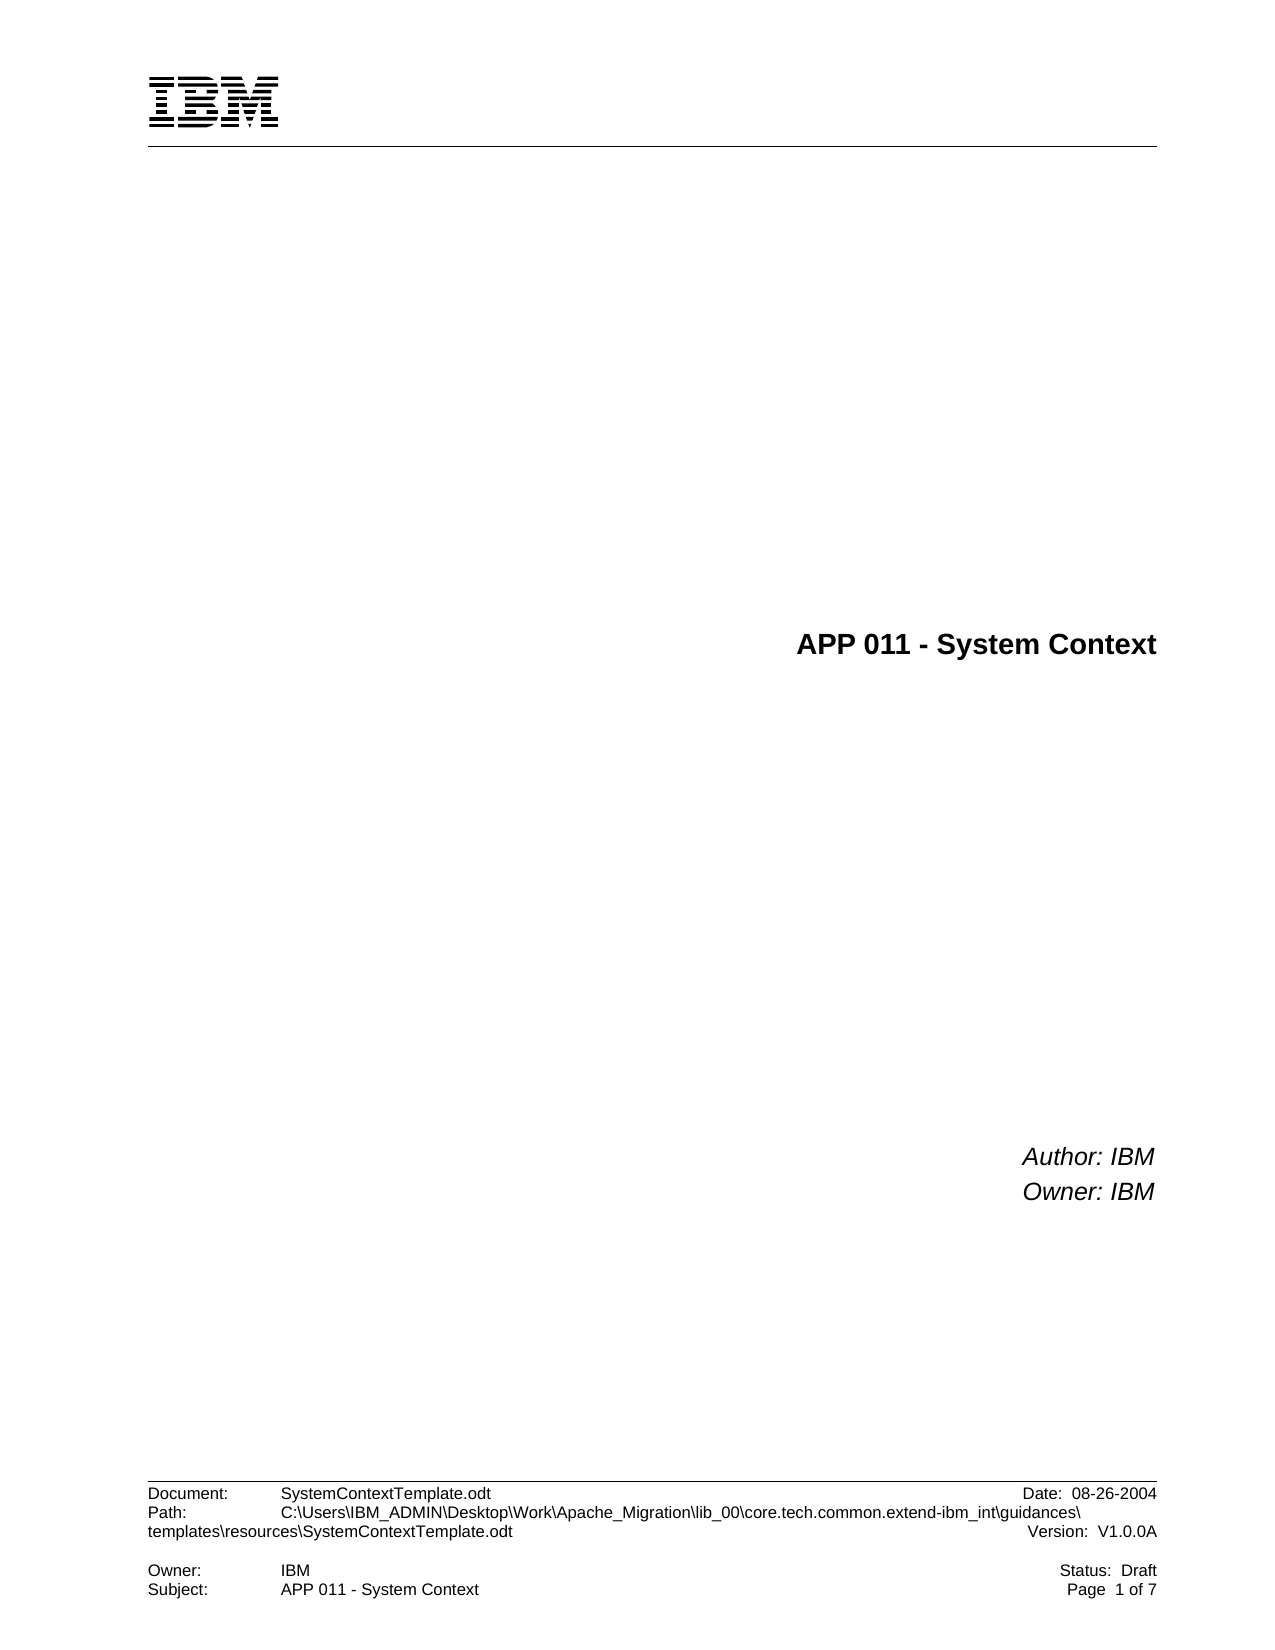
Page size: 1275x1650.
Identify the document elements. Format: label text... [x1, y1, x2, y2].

subtitle Author: IBM [148, 1142, 1157, 1170]
subtitle Owner: IBM [148, 1177, 1157, 1205]
title APP 011 - System Context [148, 627, 1157, 661]
